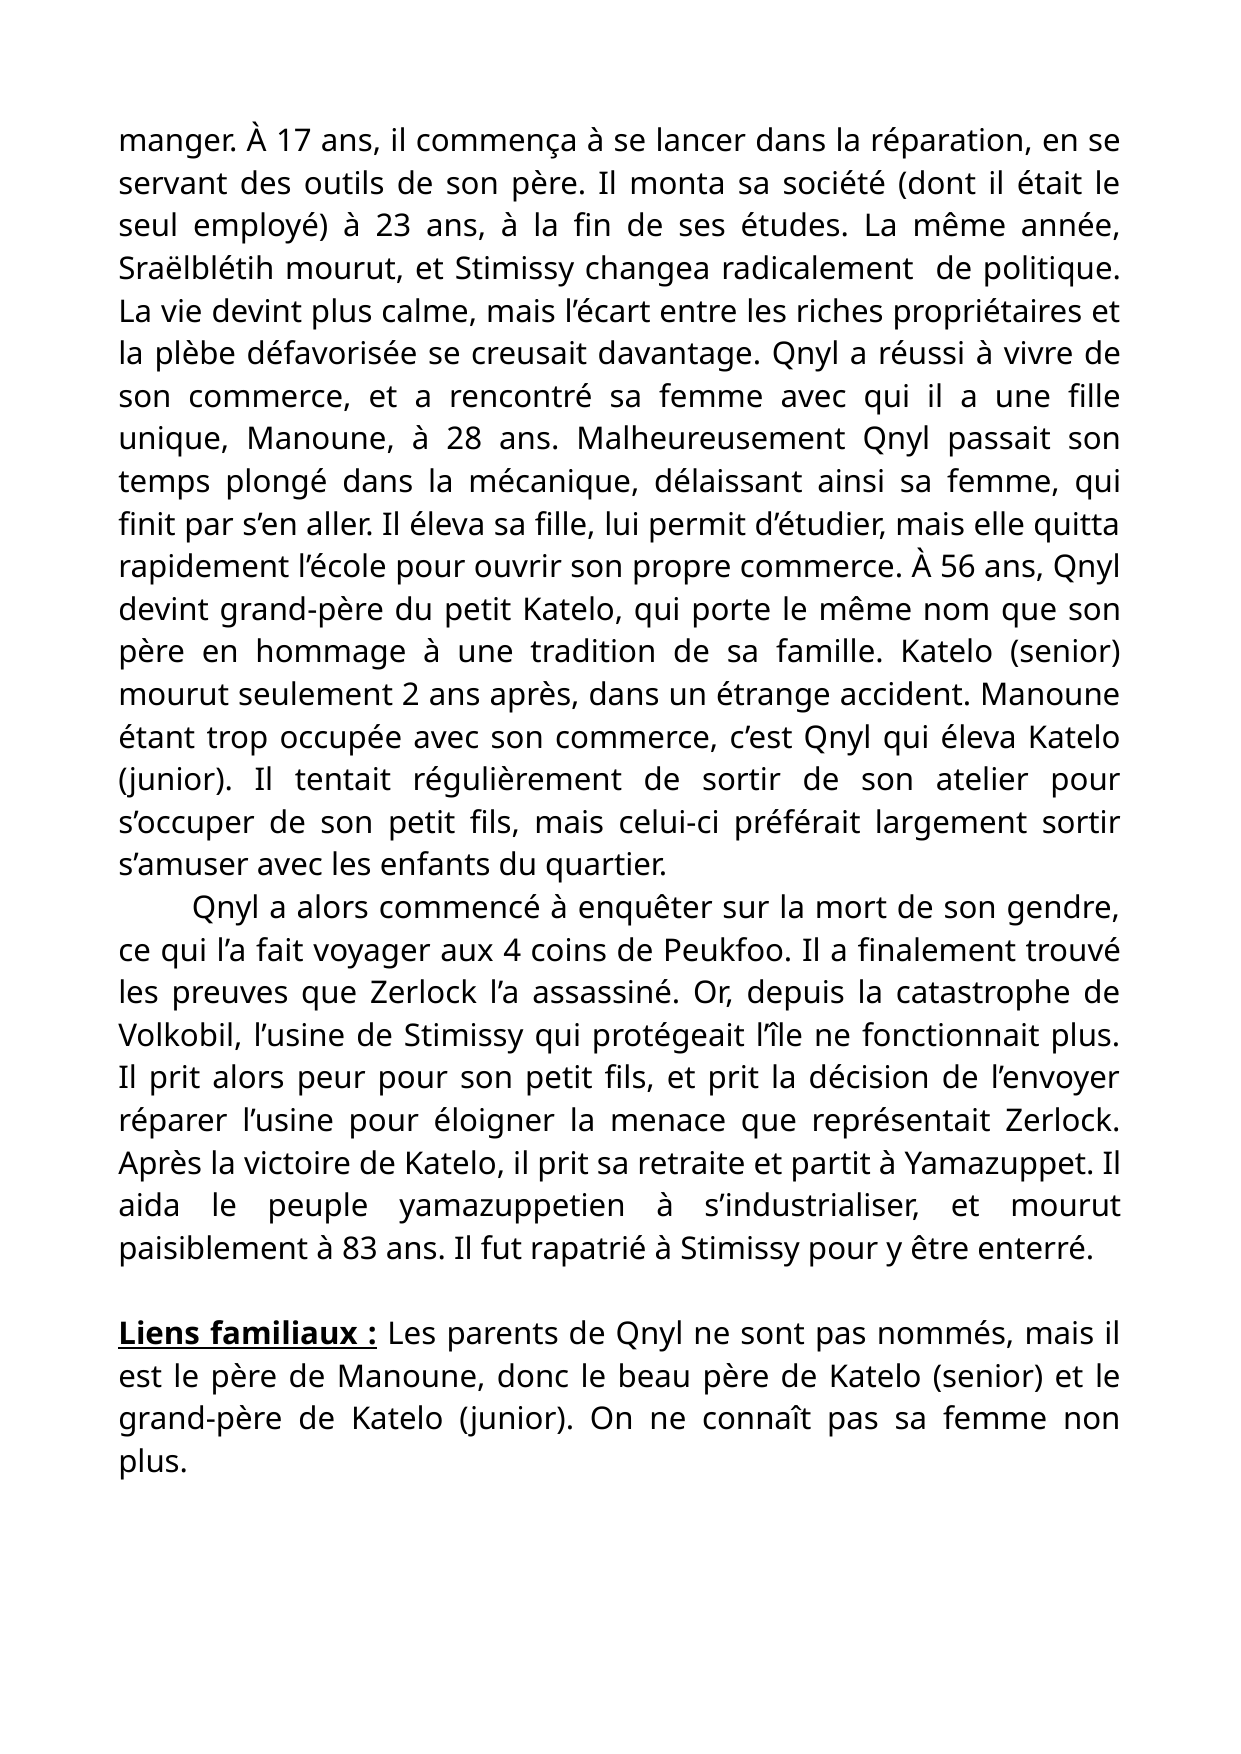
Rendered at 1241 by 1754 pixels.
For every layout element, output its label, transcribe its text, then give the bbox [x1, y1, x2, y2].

text Qnyl a alors commencé à enquêter sur la mort de son gendre, ce qui l’a fait voyager aux 4 coins de Peukfoo. Il a finalement trouvé les preuves que Zerlock l’a assassiné. Or, depuis la catastrophe de Volkobil, l’usine de Stimissy qui protégeait l’île ne fonctionnait plus. Il prit alors peur pour son petit fils, et prit la décision de l’envoyer réparer l’usine pour éloigner la menace que représentait Zerlock. Après la victoire de Katelo, il prit sa retraite et partit à Yamazuppet. Il aida le peuple yamazuppetien à s’industrialiser, et mourut paisiblement à 83 ans. Il fut rapatrié à Stimissy pour y être enterré. [118, 885, 1122, 1268]
text manger. À 17 ans, il commença à se lancer dans la réparation, en se servant des outils de son père. Il monta sa société (dont il était le seul employé) à 23 ans, à la fin de ses études. La même année, Sraëlblétih mourut, et Stimissy changea radicalement de politique. La vie devint plus calme, mais l’écart entre les riches propriétaires et la plèbe défavorisée se creusait davantage. Qnyl a réussi à vivre de son commerce, et a rencontré sa femme avec qui il a une fille unique, Manoune, à 28 ans. Malheureusement Qnyl passait son temps plongé dans la mécanique, délaissant ainsi sa femme, qui finit par s’en aller. Il éleva sa fille, lui permit d’étudier, mais elle quitta rapidement l’école pour ouvrir son propre commerce. À 56 ans, Qnyl devint grand-père du petit Katelo, qui porte le même nom que son père en hommage à une tradition de sa famille. Katelo (senior) mourut seulement 2 ans après, dans un étrange accident. Manoune étant trop occupée avec son commerce, c’est Qnyl qui éleva Katelo (junior). Il tentait régulièrement de sortir de son atelier pour s’occuper de son petit fils, mais celui-ci préférait largement sortir s’amuser avec les enfants du quartier. [118, 118, 1122, 885]
text Liens familiaux : Les parents de Qnyl ne sont pas nommés, mais il est le père de Manoune, donc le beau père de Katelo (senior) et le grand-père de Katelo (junior). On ne connaît pas sa femme non plus. [118, 1311, 1122, 1481]
